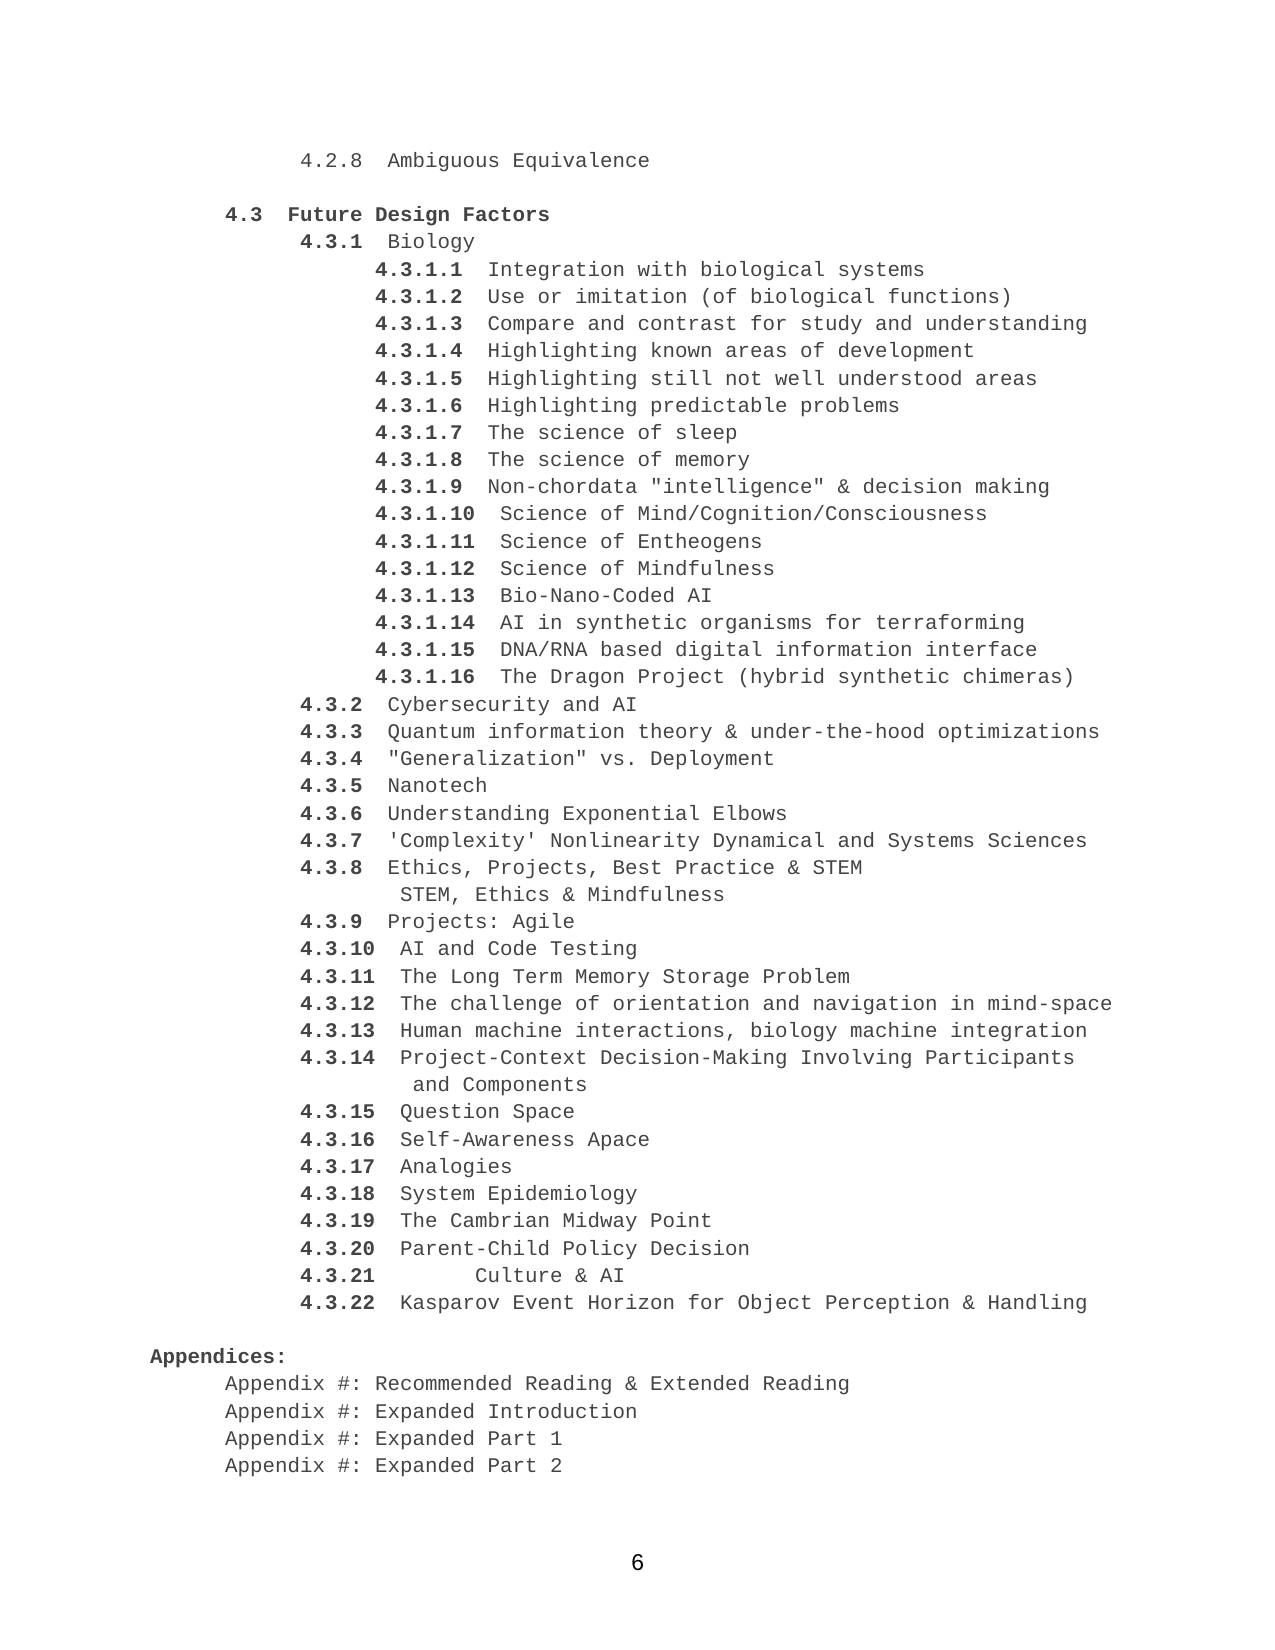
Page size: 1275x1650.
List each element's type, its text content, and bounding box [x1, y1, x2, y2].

text 4.3.1.14 AI in synthetic organisms for terraforming [375, 612, 1125, 636]
text 4.3.14 Project-Context Decision-Making Involving Participants [225, 1047, 1125, 1071]
text 4.3.1.15 DNA/RNA based digital information interface [300, 639, 1125, 663]
text 4.3.22 Kasparov Event Horizon for Object Perception & Handling [225, 1292, 1125, 1316]
text 4.3.1.6 Highlighting predictable problems [150, 395, 1125, 418]
text 4.2.8 Ambiguous Equivalence [150, 150, 1125, 174]
text 4.3.1.5 Highlighting still not well understood areas [150, 367, 1125, 391]
text 4.3.1.3 Compare and contrast for study and understanding [150, 313, 1125, 337]
text 4.3.1.11 Science of Entheogens [375, 531, 1125, 554]
text 4.3.1.9 Non-chordata "intelligence" & decision making [375, 476, 1125, 500]
text 4.3.1.12 Science of Mindfulness [375, 558, 1125, 581]
text 4.3 Future Design Factors [150, 204, 1125, 228]
text Appendices: [150, 1346, 1125, 1370]
text 4.3.13 Human machine interactions, biology machine integration [150, 1020, 1125, 1044]
text 4.3.1.2 Use or imitation (of biological functions) [150, 286, 1125, 309]
text 4.3.1.8 The science of memory [375, 449, 1125, 473]
text 4.3.21 Culture & AI [150, 1265, 1125, 1288]
text 4.3.18 System Epidemiology [150, 1183, 1125, 1207]
text Appendix #: Expanded Introduction [150, 1401, 1125, 1424]
text Appendix #: Recommended Reading & Extended Reading [225, 1373, 1125, 1397]
text 4.3.1.7 The science of sleep [375, 422, 1125, 446]
text 4.3.16 Self-Awareness Apace [150, 1129, 1125, 1152]
text 4.3.5 Nanotech [150, 775, 1125, 799]
text 4.3.9 Projects: Agile [150, 911, 1125, 935]
text Appendix #: Expanded Part 2 [150, 1455, 1125, 1479]
text Appendix #: Expanded Part 1 [150, 1428, 1125, 1451]
text 4.3.20 Parent-Child Policy Decision [150, 1237, 1125, 1261]
text 4.3.1.10 Science of Mind/Cognition/Consciousness [375, 503, 1125, 527]
text 4.3.8 Ethics, Projects, Best Practice & STEM [225, 857, 1125, 881]
text 4.3.1.4 Highlighting known areas of development [150, 340, 1125, 364]
text 4.3.2 Cybersecurity and AI [150, 694, 1125, 717]
text 4.3.10 AI and Code Testing [225, 938, 1125, 962]
text 4.3.1 Biology [150, 232, 1125, 255]
text 4.3.11 The Long Term Memory Storage Problem [150, 966, 1125, 989]
text 4.3.4 "Generalization" vs. Deployment [150, 748, 1125, 772]
text 4.3.6 Understanding Exponential Elbows [150, 802, 1125, 826]
text 4.3.17 Analogies [150, 1156, 1125, 1179]
text 4.3.3 Quantum information theory & under-the-hood optimizations [150, 721, 1125, 744]
text 4.3.15 Question Space [150, 1102, 1125, 1125]
text 4.3.1.16 The Dragon Project (hybrid synthetic chimeras) [375, 667, 1125, 690]
text 4.3.7 'Complexity' Nonlinearity Dynamical and Systems Sciences [150, 830, 1125, 853]
text 4.3.19 The Cambrian Midway Point [150, 1210, 1125, 1234]
text STEM, Ethics & Mindfulness [300, 884, 1125, 908]
text 4.3.1.1 Integration with biological systems [150, 259, 1125, 282]
text and Components [300, 1074, 1125, 1098]
text 4.3.1.13 Bio-Nano-Coded AI [375, 585, 1125, 609]
text 4.3.12 The challenge of orientation and navigation in mind-space [150, 993, 1125, 1016]
